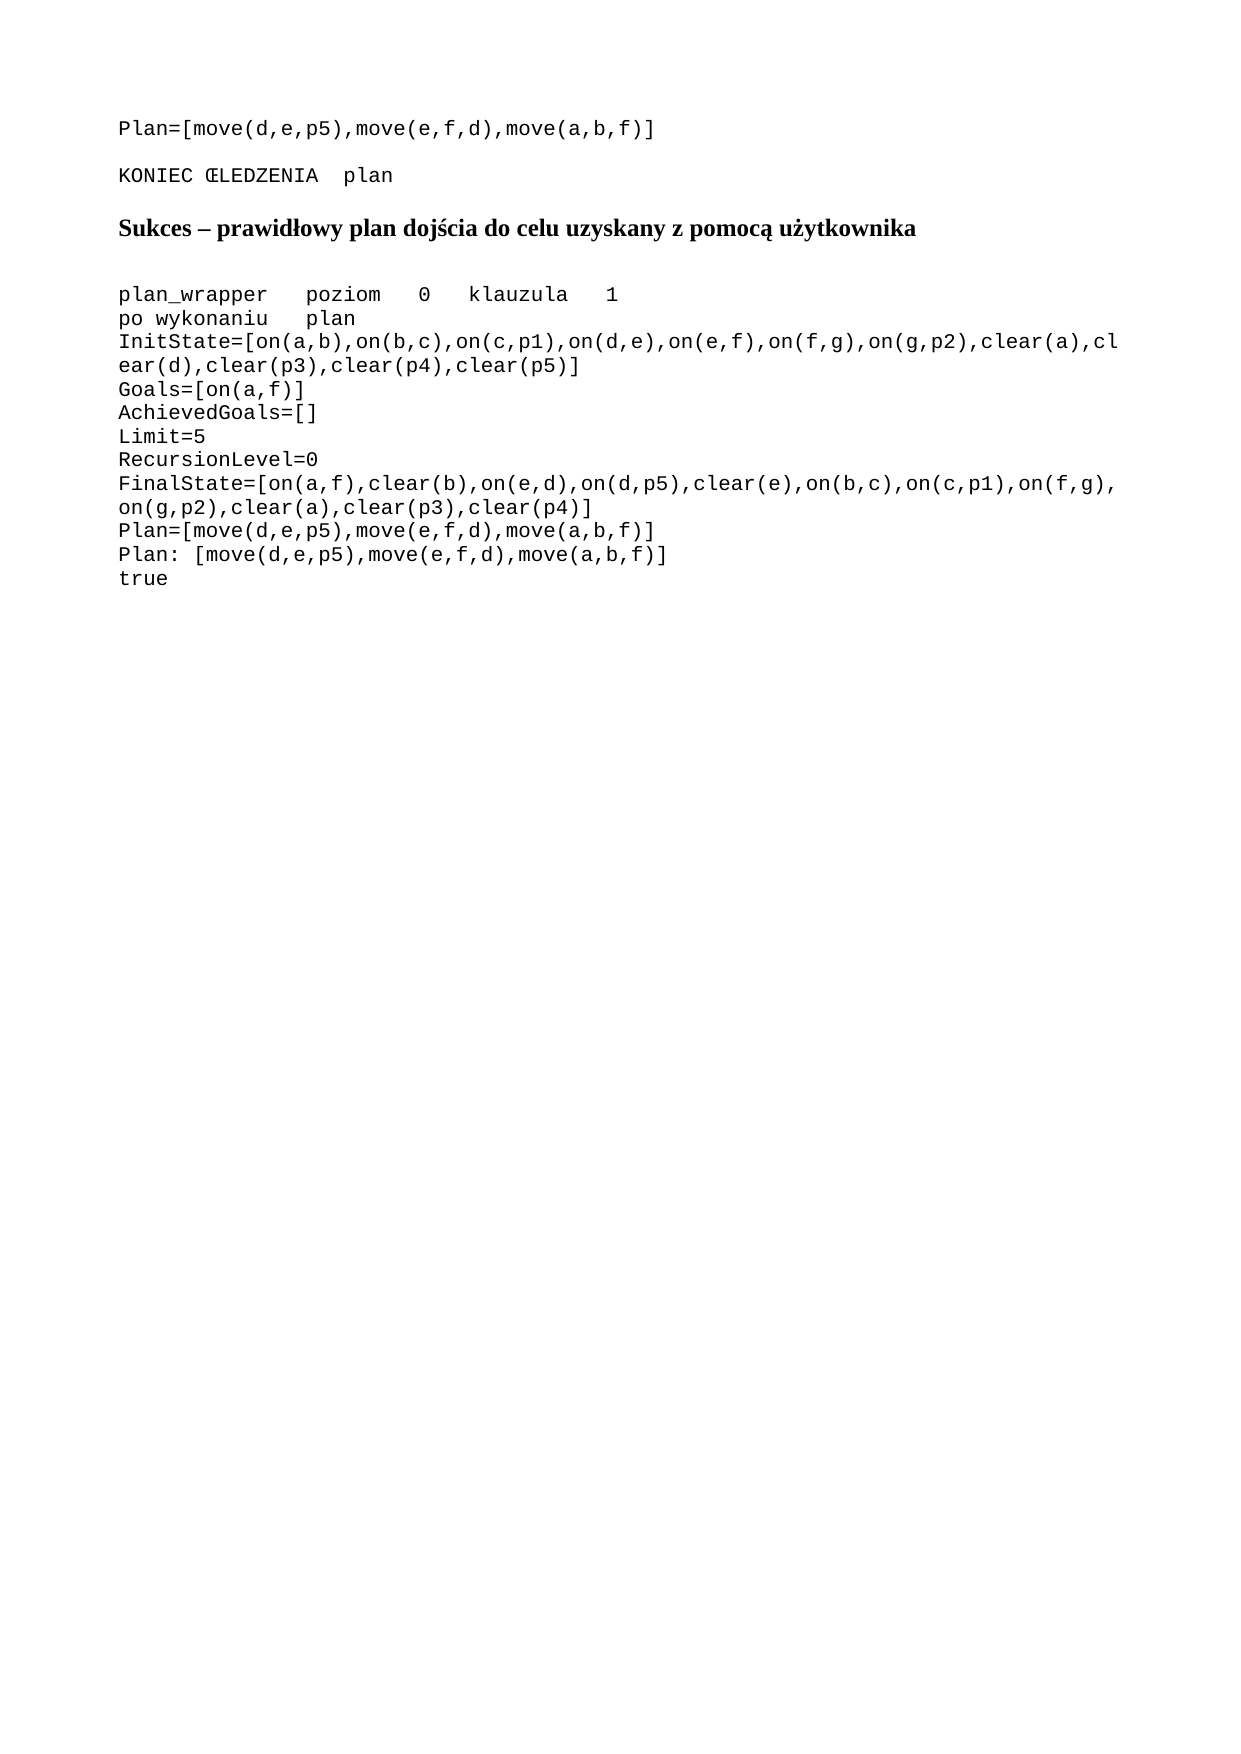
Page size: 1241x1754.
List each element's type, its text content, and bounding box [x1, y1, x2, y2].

text KONIEC ŒLEDZENIA plan [118, 165, 1122, 189]
text InitState=[on(a,b),on(b,c),on(c,p1),on(d,e),on(e,f),on(f,g),on(g,p2),clear(a),clear(d),clear(p3),clear(p4),clear(p5)] [118, 331, 1122, 378]
text AchievedGoals=[] [118, 402, 1122, 426]
text Goals=[on(a,f)] [118, 378, 1122, 402]
text po wykonaniu plan [118, 308, 1122, 331]
text Sukces – prawidłowy plan dojścia do celu uzyskany z pomocą użytkownika [118, 213, 1122, 241]
text Plan=[move(d,e,p5),move(e,f,d),move(a,b,f)] [118, 118, 1122, 142]
text plan_wrapper poziom 0 klauzula 1 [118, 284, 1122, 308]
text true [118, 568, 1122, 591]
text Plan: [move(d,e,p5),move(e,f,d),move(a,b,f)] [118, 544, 1122, 568]
text Limit=5 [118, 426, 1122, 449]
text RecursionLevel=0 [118, 449, 1122, 473]
text FinalState=[on(a,f),clear(b),on(e,d),on(d,p5),clear(e),on(b,c),on(c,p1),on(f,g),on(g,p2),clear(a),clear(p3),clear(p4)] [118, 473, 1122, 520]
text Plan=[move(d,e,p5),move(e,f,d),move(a,b,f)] [118, 520, 1122, 544]
